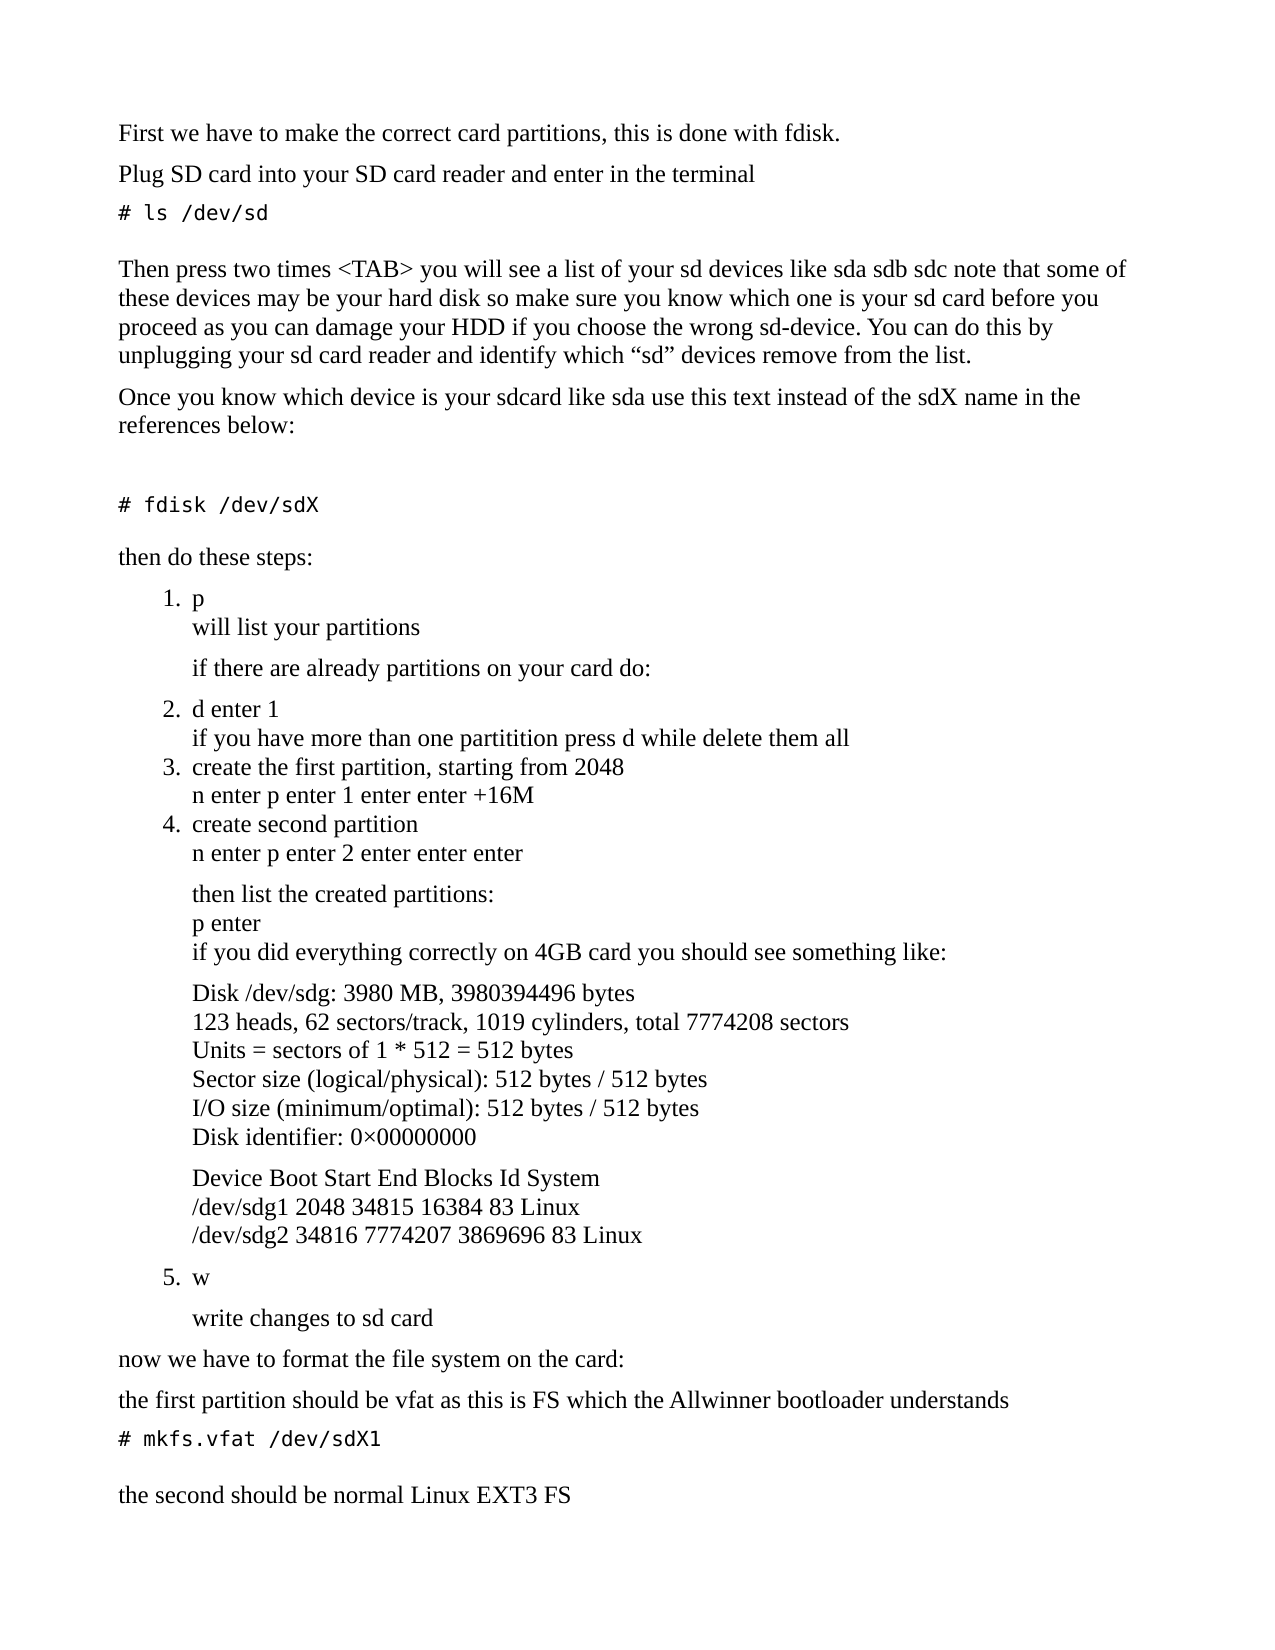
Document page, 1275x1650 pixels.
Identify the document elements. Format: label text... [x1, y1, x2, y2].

list write changes to sd card [162, 1303, 1157, 1332]
text now we have to format the file system on the card: [118, 1344, 1157, 1373]
list w [162, 1262, 1157, 1290]
list Disk /dev/sdg: 3980 MB, 3980394496 bytes 123 heads, 62 sectors/track, 1019 cylinders, total 7774208 sectors Units = sectors of 1 * 512 = 512 bytes Sector size (logical/physical): 512 bytes / 512 bytes I/O size (minimum/optimal): 512 bytes / 512 bytes Disk identifier: 0×00000000 [162, 978, 1157, 1150]
text First we have to make the correct card partitions, this is done with fdisk. [118, 118, 1157, 147]
text then do these steps: [118, 542, 1157, 570]
list p will list your partitions [162, 583, 1157, 640]
list if there are already partitions on your card do: [162, 653, 1157, 682]
text # fdisk /dev/sdX [118, 493, 1157, 517]
text the first partition should be vfat as this is FS which the Allwinner bootloader understands [118, 1385, 1157, 1414]
list d enter 1 if you have more than one partitition press d while delete them all [162, 694, 1157, 752]
text Plug SD card into your SD card reader and enter in the terminal [118, 159, 1157, 188]
text # ls /dev/sd [118, 201, 1157, 225]
list Device Boot Start End Blocks Id System /dev/sdg1 2048 34815 16384 83 Linux /dev/sdg2 34816 7774207 3869696 83 Linux [162, 1163, 1157, 1249]
text Once you know which device is your sdcard like sda use this text instead of the sdX name in the references below: [118, 382, 1157, 439]
list create the first partition, starting from 2048 n enter p enter 1 enter enter +16M [162, 752, 1157, 809]
text # mkfs.vfat /dev/sdX1 [118, 1427, 1157, 1451]
text Then press two times <TAB> you will see a list of your sd devices like sda sdb sdc note that some of these devices may be your hard disk so make sure you know which one is your sd card before you proceed as you can damage your HDD if you choose the wrong sd-device. You can do this by unplugging your sd card reader and identify which “sd” devices remove from the list. [118, 254, 1157, 369]
text the second should be normal Linux EXT3 FS [118, 1480, 1157, 1509]
list then list the created partitions: p enter if you did everything correctly on 4GB card you should see something like: [162, 879, 1157, 965]
list create second partition n enter p enter 2 enter enter enter [162, 809, 1157, 867]
